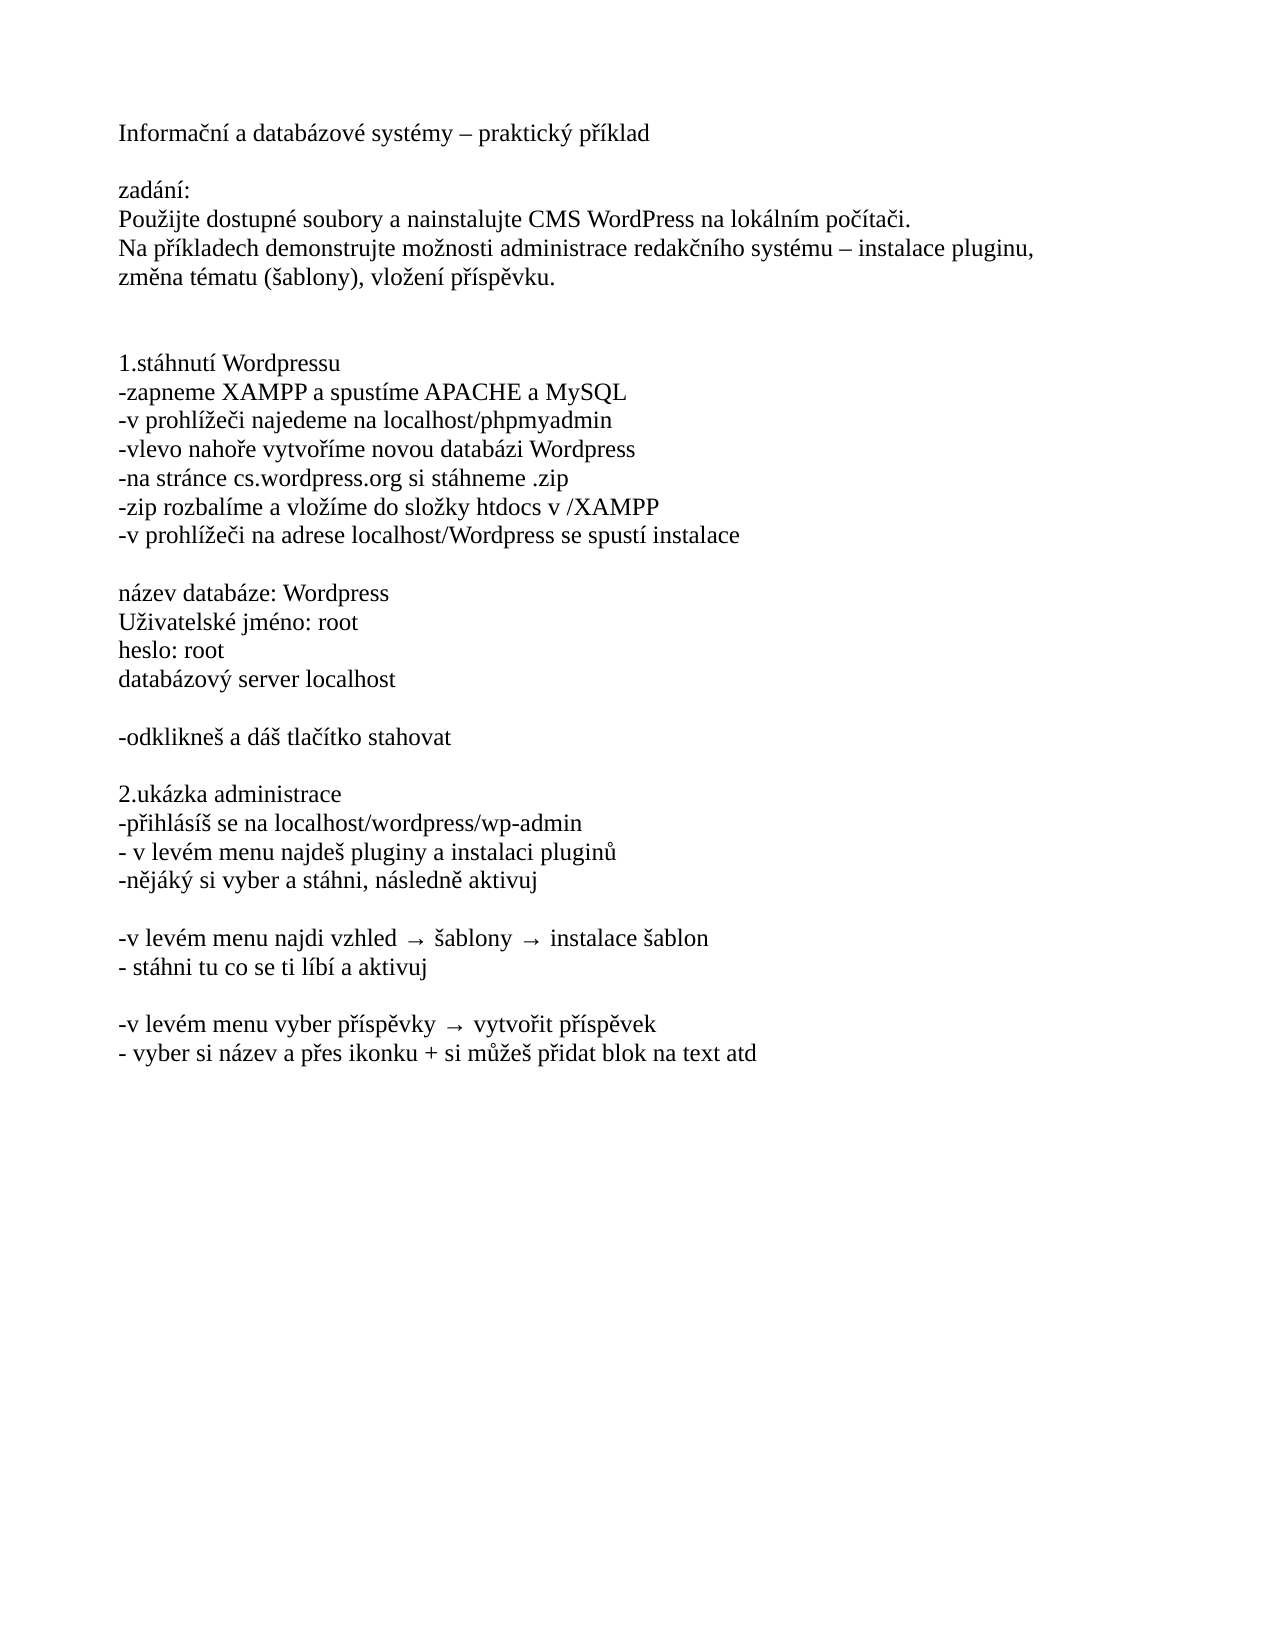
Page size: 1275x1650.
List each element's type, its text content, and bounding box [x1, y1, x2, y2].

text heslo: root [118, 636, 1157, 664]
text -v prohlížeči na adrese localhost/Wordpress se spustí instalace [118, 521, 1157, 549]
text název databáze: Wordpress [118, 578, 1157, 607]
text -přihlásíš se na localhost/wordpress/wp-admin [118, 808, 1157, 837]
text -v levém menu najdi vzhled → šablony → instalace šablon [118, 923, 1157, 952]
text změna tématu (šablony), vložení příspěvku. [118, 262, 1157, 291]
text Uživatelské jméno: root [118, 607, 1157, 636]
text - vyber si název a přes ikonku + si můžeš přidat blok na text atd [118, 1038, 1157, 1067]
text -vlevo nahoře vytvoříme novou databázi Wordpress [118, 434, 1157, 463]
text 2.ukázka administrace [118, 779, 1157, 808]
text -v levém menu vyber příspěvky → vytvořit příspěvek [118, 1009, 1157, 1038]
text Informační a databázové systémy – praktický příklad [118, 118, 1157, 147]
text -zapneme XAMPP a spustíme APACHE a MySQL [118, 377, 1157, 406]
text zadání: [118, 176, 1157, 204]
text Na příkladech demonstrujte možnosti administrace redakčního systému – instalace pluginu, [118, 233, 1157, 262]
text -na stránce cs.wordpress.org si stáhneme .zip [118, 463, 1157, 492]
text -odklikneš a dáš tlačítko stahovat [118, 722, 1157, 751]
text 1.stáhnutí Wordpressu [118, 348, 1157, 377]
text Použijte dostupné soubory a nainstalujte CMS WordPress na lokálním počítači. [118, 204, 1157, 233]
text - stáhni tu co se ti líbí a aktivuj [118, 952, 1157, 981]
text databázový server localhost [118, 664, 1157, 693]
text -nějáký si vyber a stáhni, následně aktivuj [118, 866, 1157, 894]
text - v levém menu najdeš pluginy a instalaci pluginů [118, 837, 1157, 866]
text -zip rozbalíme a vložíme do složky htdocs v /XAMPP [118, 492, 1157, 521]
text -v prohlížeči najedeme na localhost/phpmyadmin [118, 406, 1157, 434]
